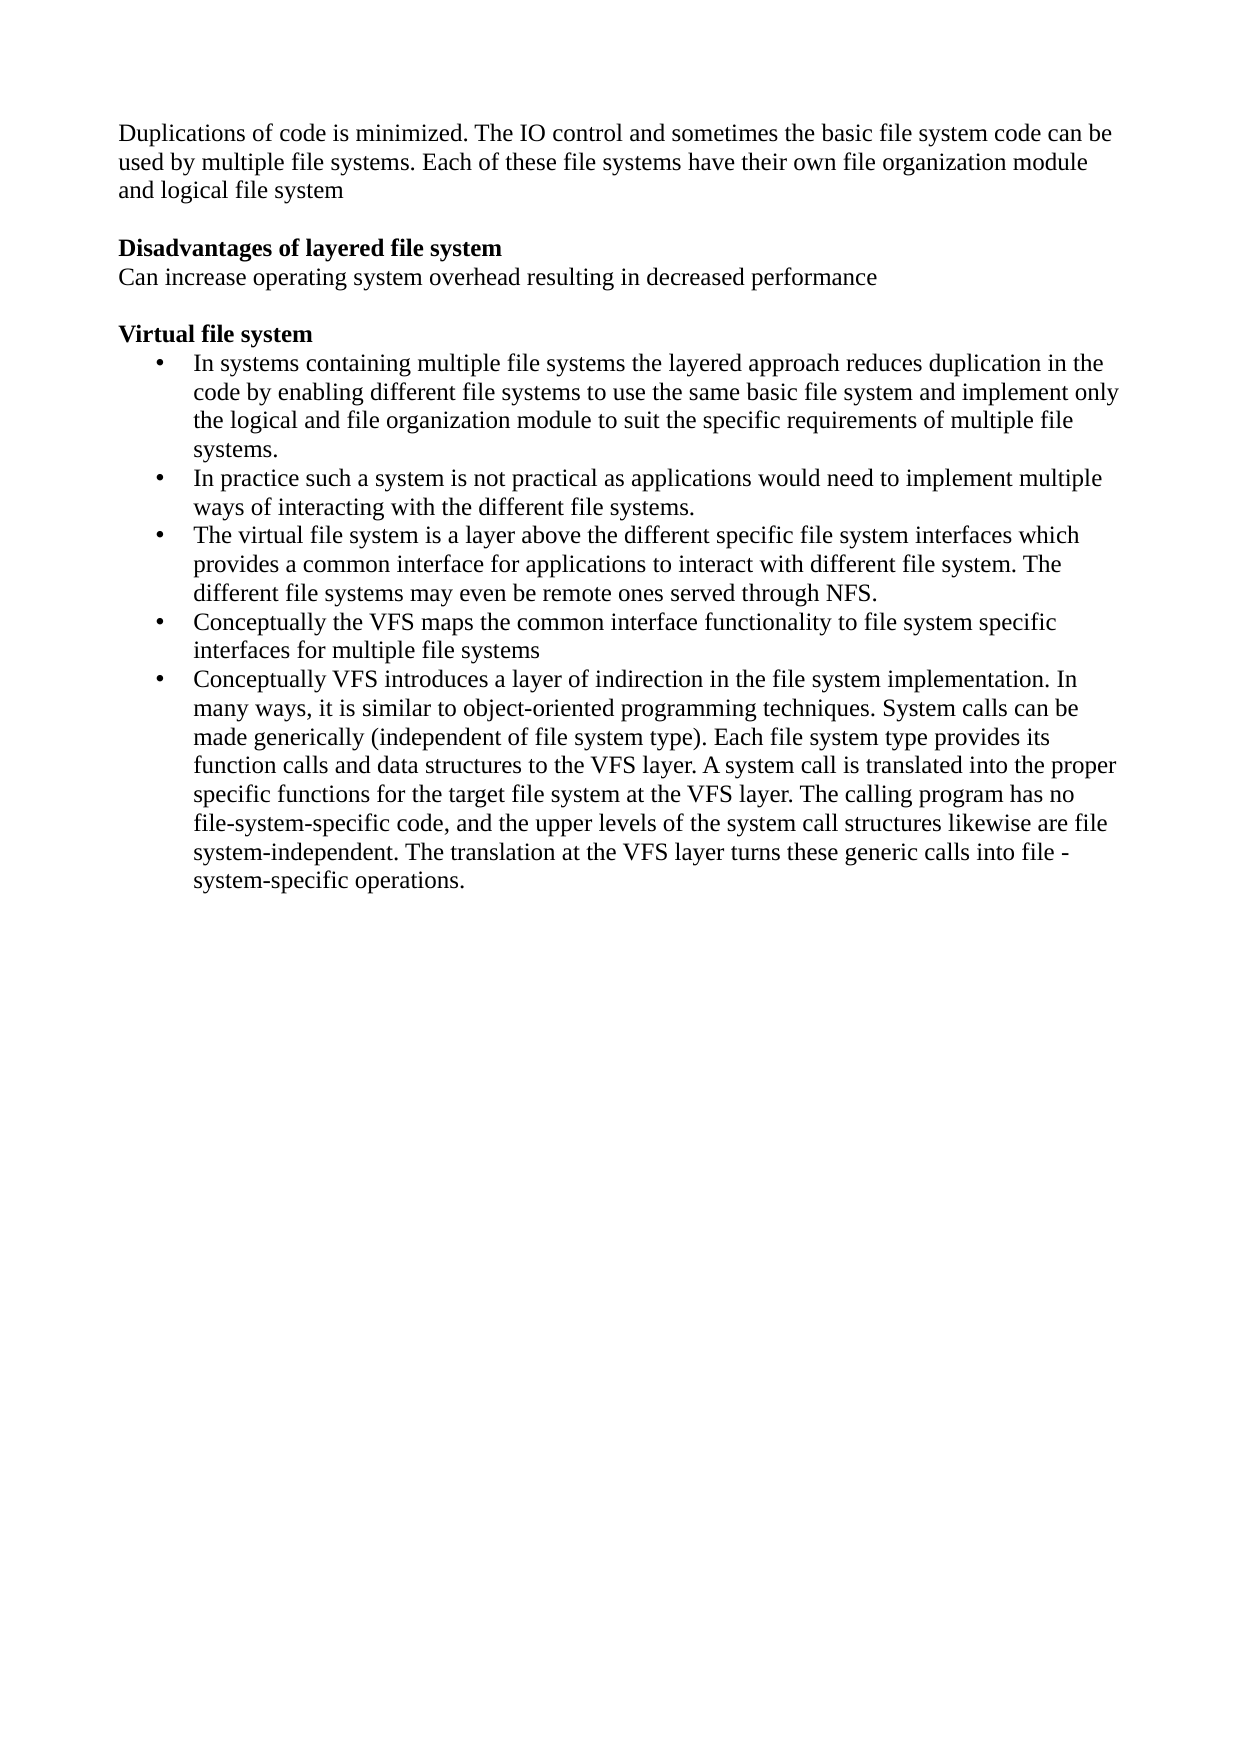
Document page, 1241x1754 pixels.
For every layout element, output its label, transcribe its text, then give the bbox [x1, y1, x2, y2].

text Duplications of code is minimized. The IO control and sometimes the basic file system code can be used by multiple file systems. Each of these file systems have their own file organization module and logical file system [118, 118, 1122, 204]
list The virtual file system is a layer above the different specific file system interfaces which provides a common interface for applications to interact with different file system. The different file systems may even be remote ones served through NFS. [156, 521, 1122, 607]
text Disadvantages of layered file system [118, 233, 1122, 262]
list Conceptually VFS introduces a layer of indirection in the file system implementation. In many ways, it is similar to object-oriented programming techniques. System calls can be made generically (independent of file system type). Each file system type provides its function calls and data structures to the VFS layer. A system call is translated into the proper specific functions for the target file system at the VFS layer. The calling program has no file-system-specific code, and the upper levels of the system call structures likewise are file system-independent. The translation at the VFS layer turns these generic calls into file -system-specific operations. [156, 664, 1122, 894]
text Can increase operating system overhead resulting in decreased performance [118, 262, 1122, 291]
list In practice such a system is not practical as applications would need to implement multiple ways of interacting with the different file systems. [156, 463, 1122, 521]
list In systems containing multiple file systems the layered approach reduces duplication in the code by enabling different file systems to use the same basic file system and implement only the logical and file organization module to suit the specific requirements of multiple file systems. [156, 348, 1122, 463]
text Virtual file system [118, 319, 1122, 348]
list Conceptually the VFS maps the common interface functionality to file system specific interfaces for multiple file systems [156, 607, 1122, 664]
